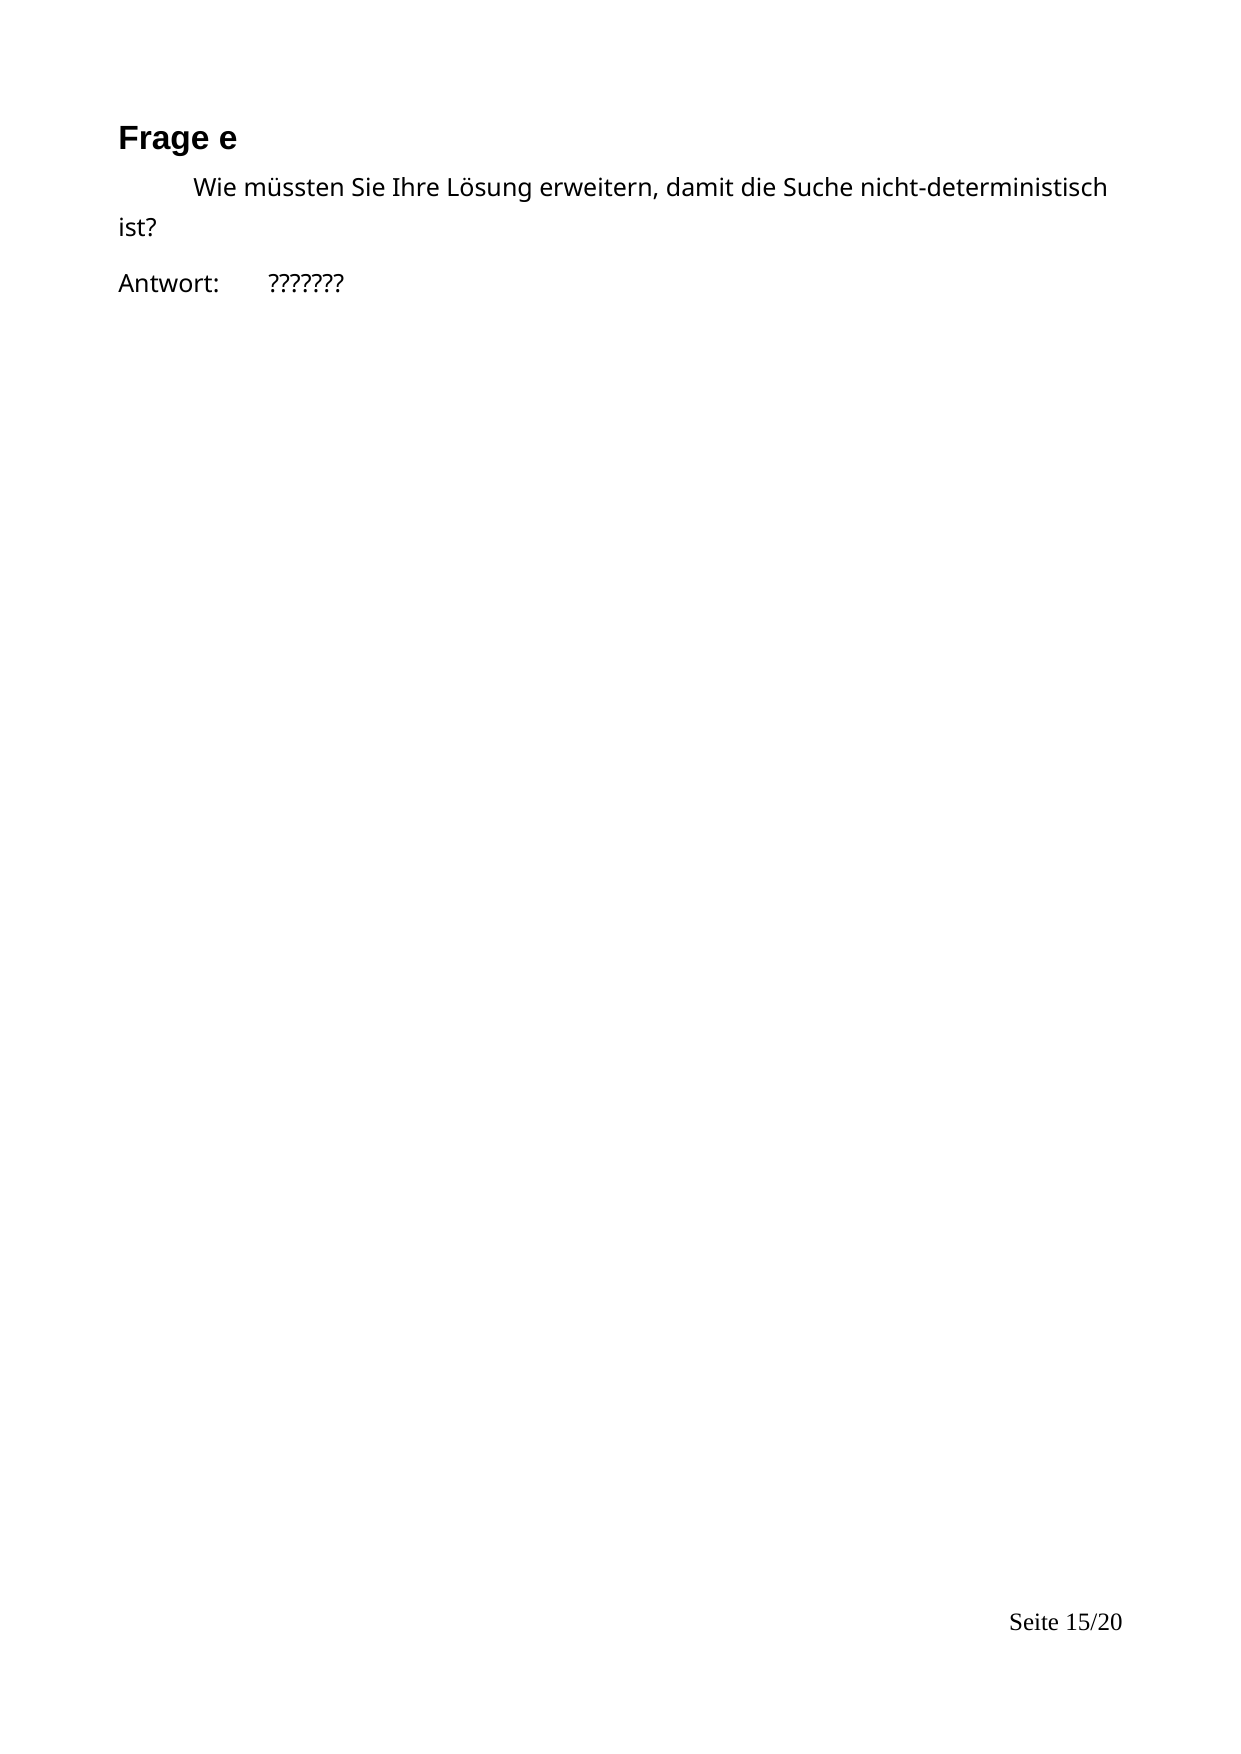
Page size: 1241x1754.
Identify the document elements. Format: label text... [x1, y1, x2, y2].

text Wie müssten Sie Ihre Lösung erweitern, damit die Suche nicht-deterministisch ist? [118, 169, 1122, 244]
text Antwort: ??????? [118, 266, 1122, 299]
subtitle Frage e [118, 118, 1122, 157]
